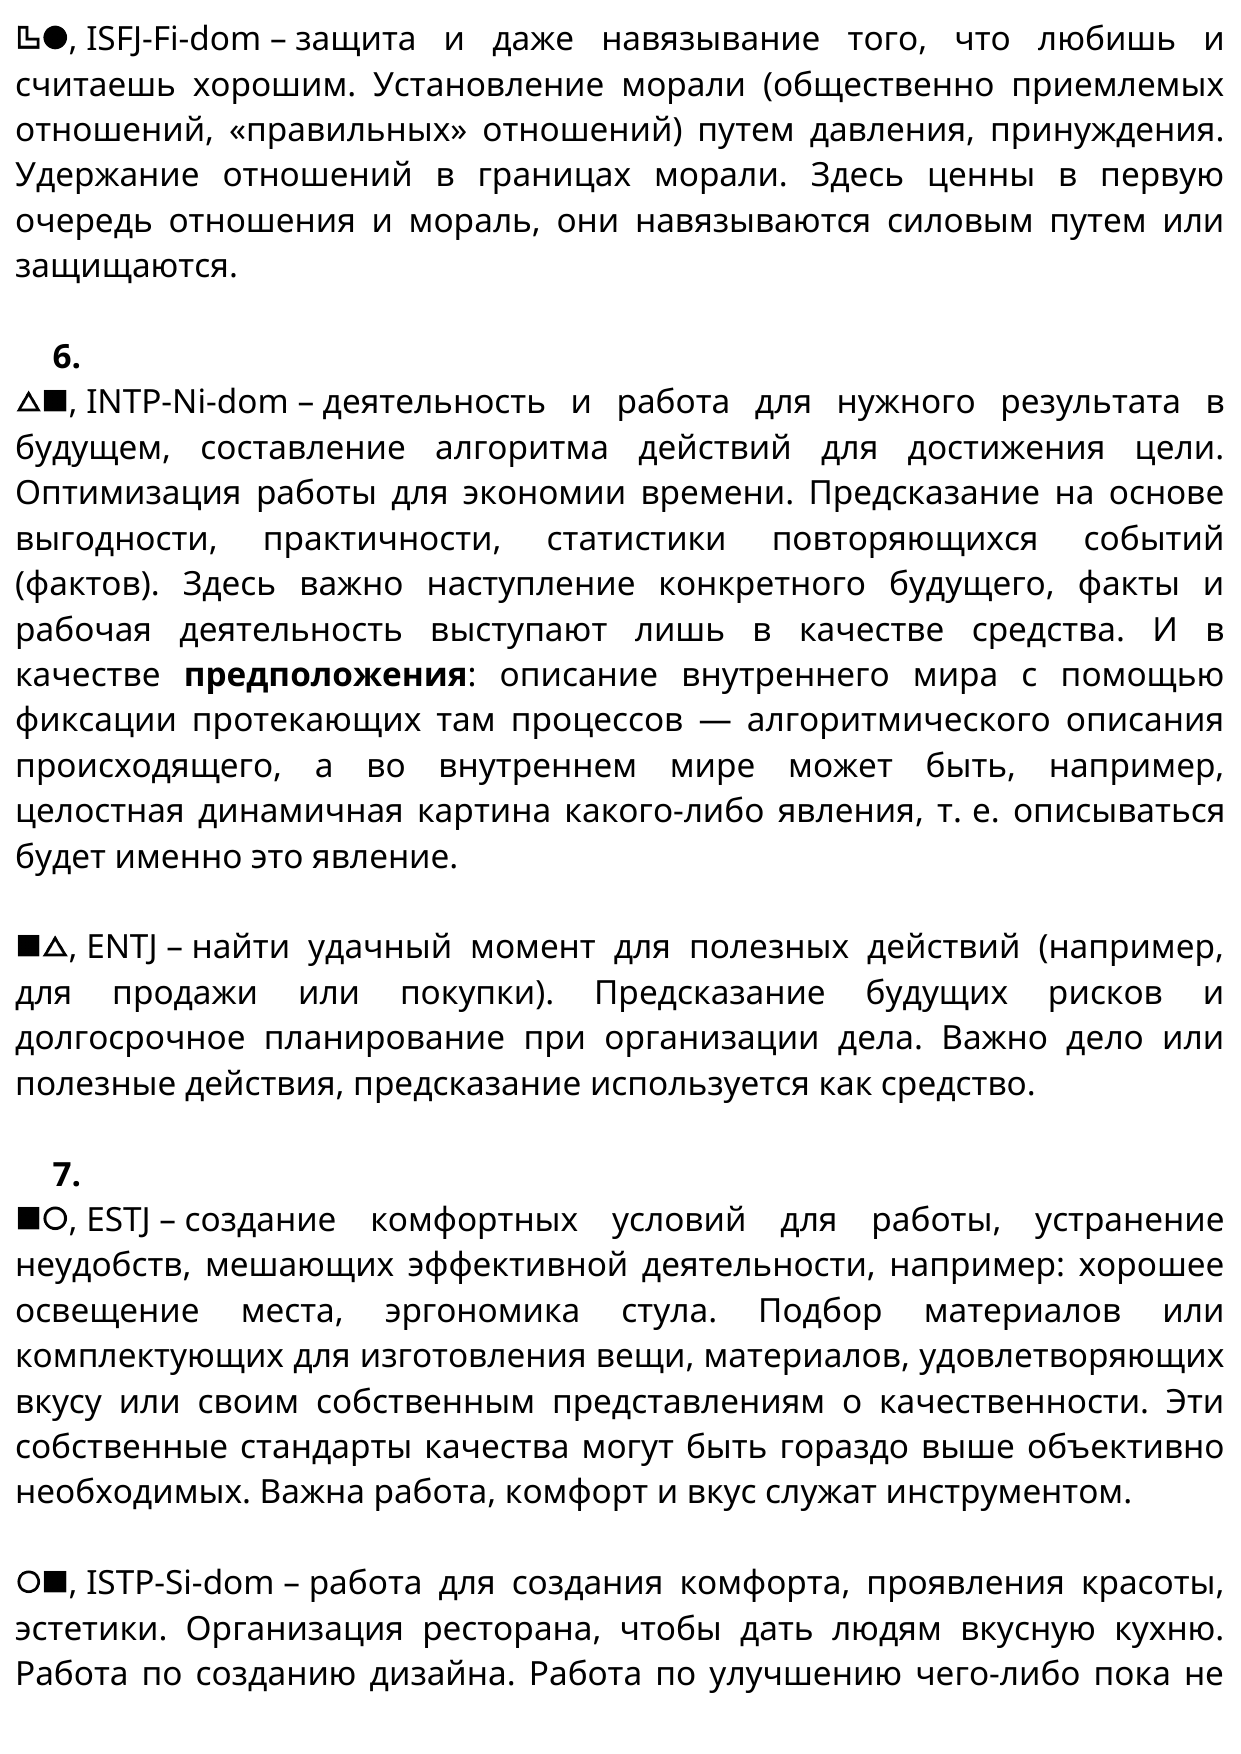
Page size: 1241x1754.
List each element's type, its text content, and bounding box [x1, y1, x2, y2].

text , ISFJ-Fi-dom – защита и даже навязывание того, что любишь и считаешь хорошим. Установление морали (общественно приемлемых отношений, «правильных» отношений) путем давления, принуждения. Удержание отношений в границах морали. Здесь ценны в первую очередь отношения и мораль, они навязываются силовым путем или защищаются. [15, 15, 1226, 287]
picture [15, 23, 69, 51]
text , ESTJ – создание комфортных условий для работы, устранение неудобств, мешающих эффективной деятельности, например: хорошее освещение места, эргономика стула. Подбор материалов или комплектующих для изготовления вещи, материалов, удовлетворяющих вкусу или своим собственным представлениям о качественности. Эти собственные стандарты качества могут быть гораздо выше объективно необходимых. Важна работа, комфорт и вкус служат инструментом. [15, 1196, 1226, 1514]
picture [15, 1204, 69, 1232]
picture [15, 1568, 69, 1595]
text , ISTP-Si-dom – работа для создания комфорта, проявления красоты, эстетики. Организация ресторана, чтобы дать людям вкусную кухню. Работа по созданию дизайна. Работа по улучшению чего-либо пока не [15, 1559, 1226, 1695]
text , INTP-Ni-dom – деятельность и работа для нужного результата в будущем, составление алгоритма действий для достижения цели. Оптимизация работы для экономии времени. Предсказание на основе выгодности, практичности, статистики повторяющихся событий (фактов). Здесь важно наступление конкретного будущего, факты и рабочая деятельность выступают лишь в качестве средства. И в качестве предположения: описание внутреннего мира с помощью фиксации протекающих там процессов — алгоритмического описания происходящего, а во внутреннем мире может быть, например, целостная динамичная картина какого-либо явления, т. е. описываться будет именно это явление. [15, 378, 1226, 878]
text , ENTJ – найти удачный момент для полезных действий (например, для продажи или покупки). Предсказание будущих рисков и долгосрочное планирование при организации дела. Важно дело или полезные действия, предсказание используется как средство. [15, 923, 1226, 1105]
picture [15, 932, 69, 959]
picture [15, 387, 69, 414]
